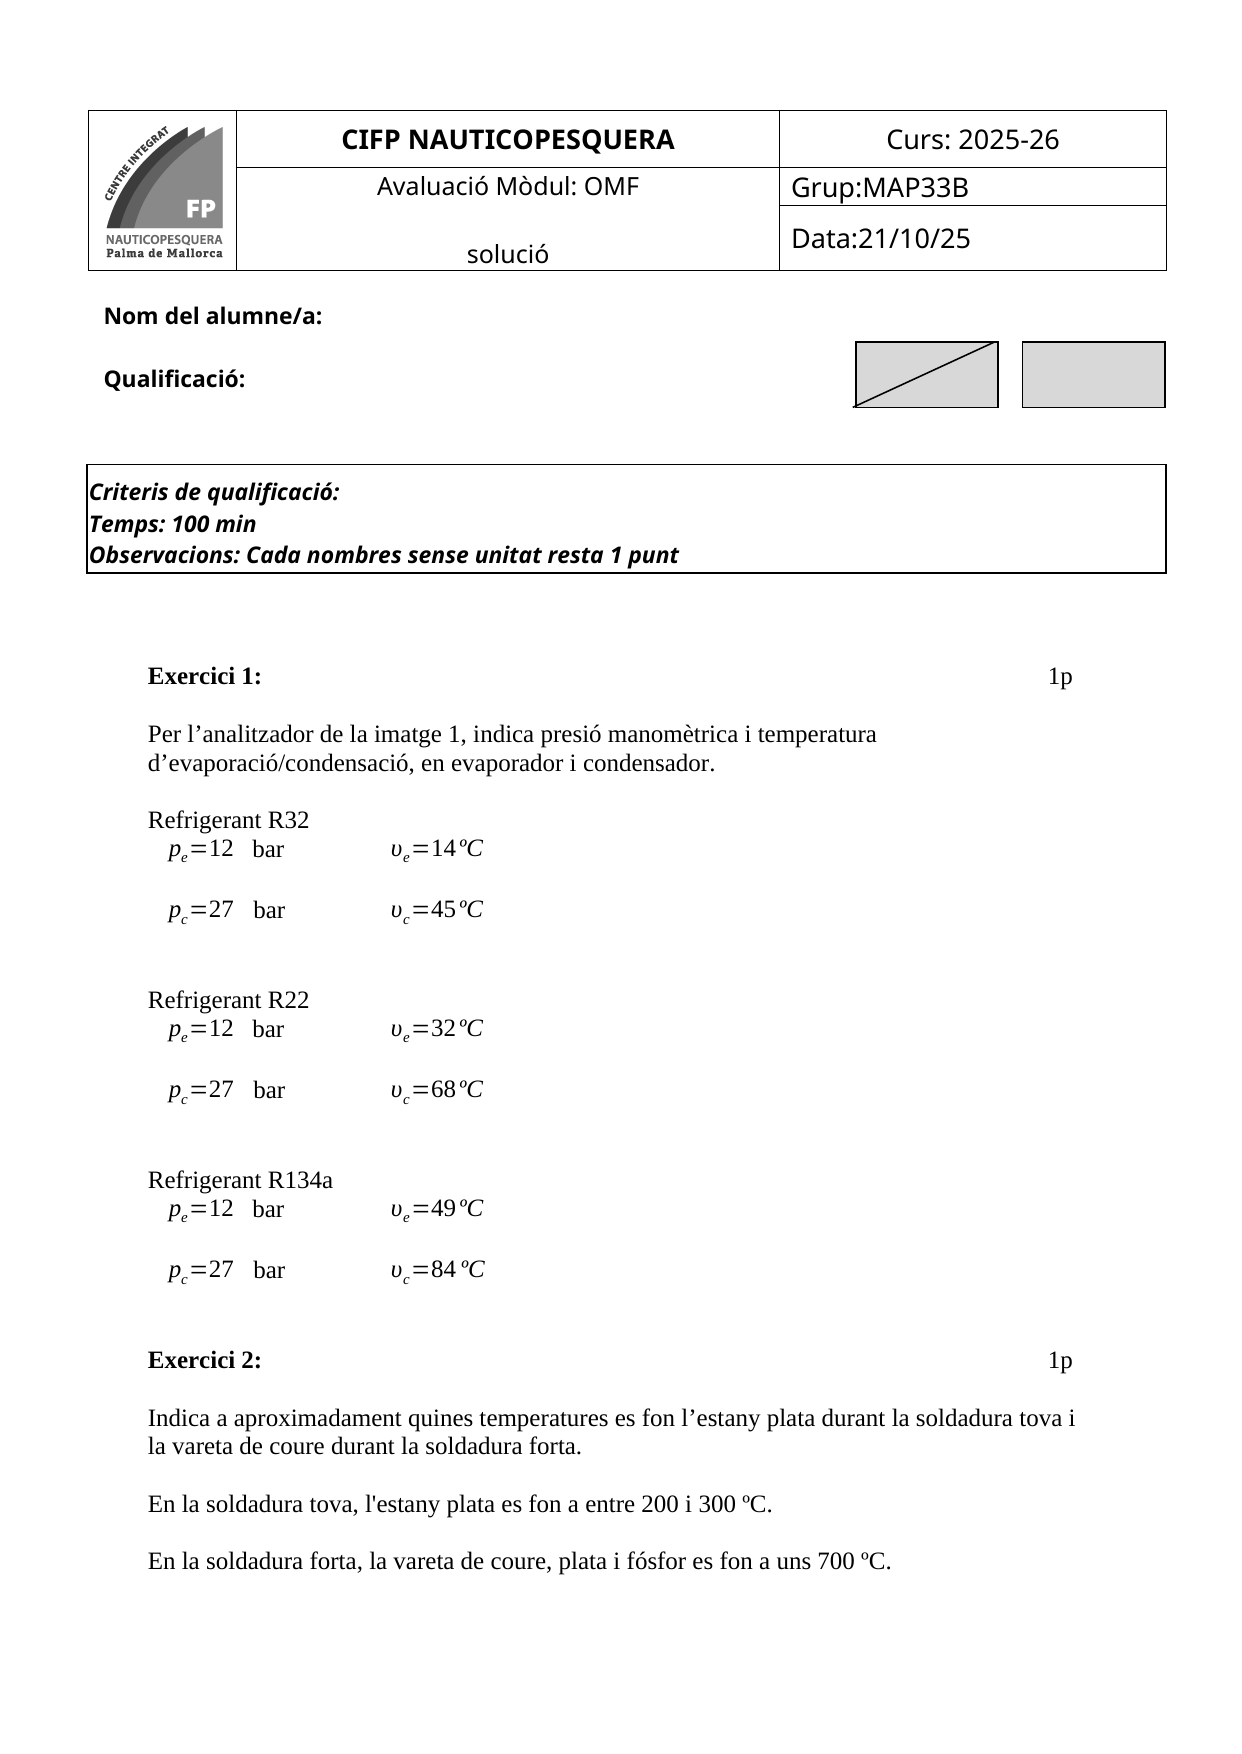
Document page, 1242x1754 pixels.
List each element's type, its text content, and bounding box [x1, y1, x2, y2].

text Qualificació: [103, 363, 855, 394]
text bar [148, 834, 1094, 866]
text bar [148, 1014, 1094, 1046]
text Refrigerant R22 [148, 985, 1094, 1014]
text Exercici 1: 1p [148, 661, 1094, 690]
text En la soldadura forta, la vareta de coure, plata i fósfor es fon a uns 700 ºC. [148, 1546, 1094, 1575]
text Per l’analitzador de la imatge 1, indica presió manomètrica i temperatura d’evaporació/condensació, en evaporador i condensador. [148, 719, 1094, 776]
text bar [148, 1075, 1094, 1108]
text Exercici 2: 1p [148, 1345, 1094, 1374]
text [999, 363, 1022, 394]
picture [100, 116, 229, 265]
text Temps: 100 min [89, 508, 1094, 539]
text bar [148, 895, 1094, 928]
text Refrigerant R32 [148, 805, 1094, 834]
text En la soldadura tova, l'estany plata es fon a entre 200 i 300 ºC. [148, 1489, 1094, 1518]
text Nom del alumne/a: [103, 300, 1094, 331]
text bar [148, 1194, 1094, 1226]
text Observacions: Cada nombres sense unitat resta 1 punt [89, 539, 1094, 570]
text Refrigerant R134a [148, 1165, 1094, 1194]
text bar [148, 1255, 1094, 1288]
text Criteris de qualificació: [89, 476, 1094, 508]
text Indica a aproximadament quines temperatures es fon l’estany plata durant la soldadura tova i la vareta de coure durant la soldadura forta. [148, 1403, 1094, 1460]
